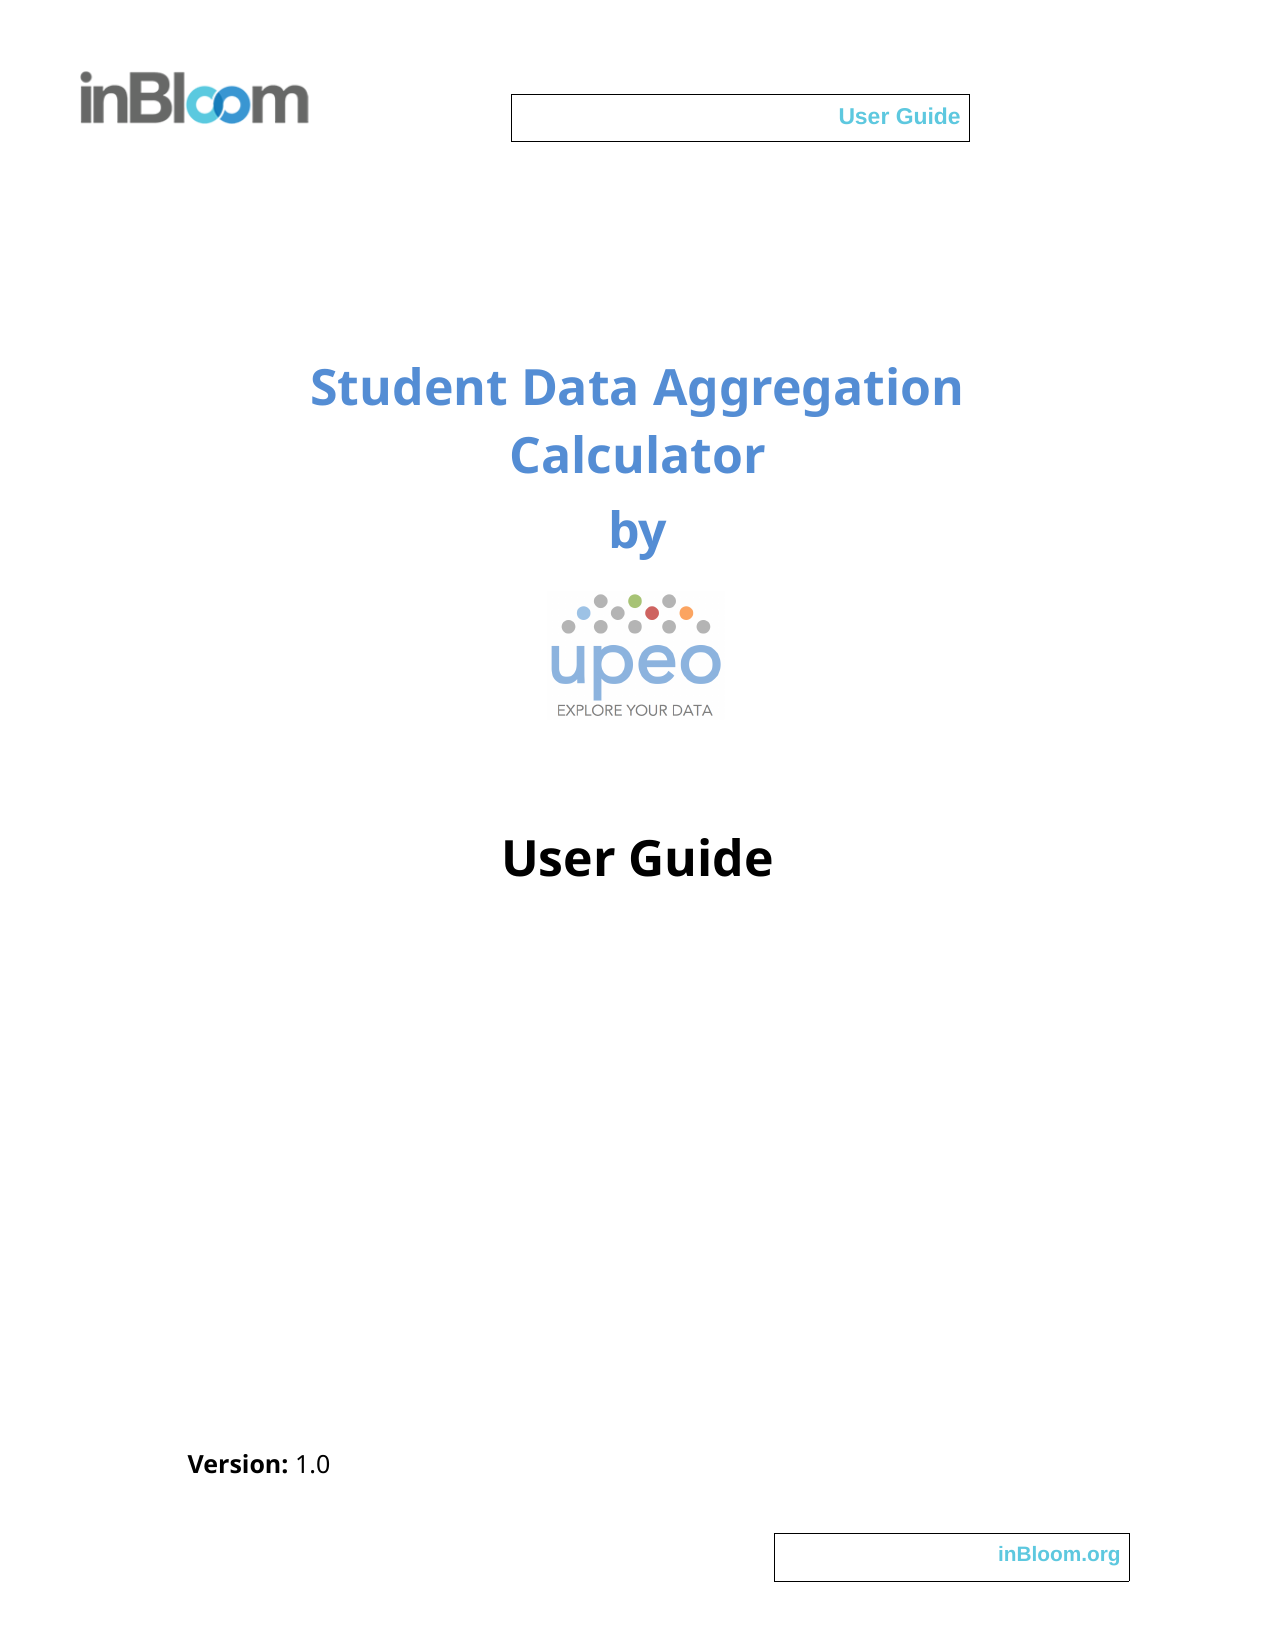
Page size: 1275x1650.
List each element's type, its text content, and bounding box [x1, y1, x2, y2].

text User Guide [187, 823, 1087, 891]
text by [187, 495, 1087, 563]
picture [546, 591, 725, 720]
picture [75, 66, 876, 173]
text Student Data Aggregation Calculator [187, 352, 1087, 488]
text Version: 1.0 [187, 1447, 1087, 1481]
